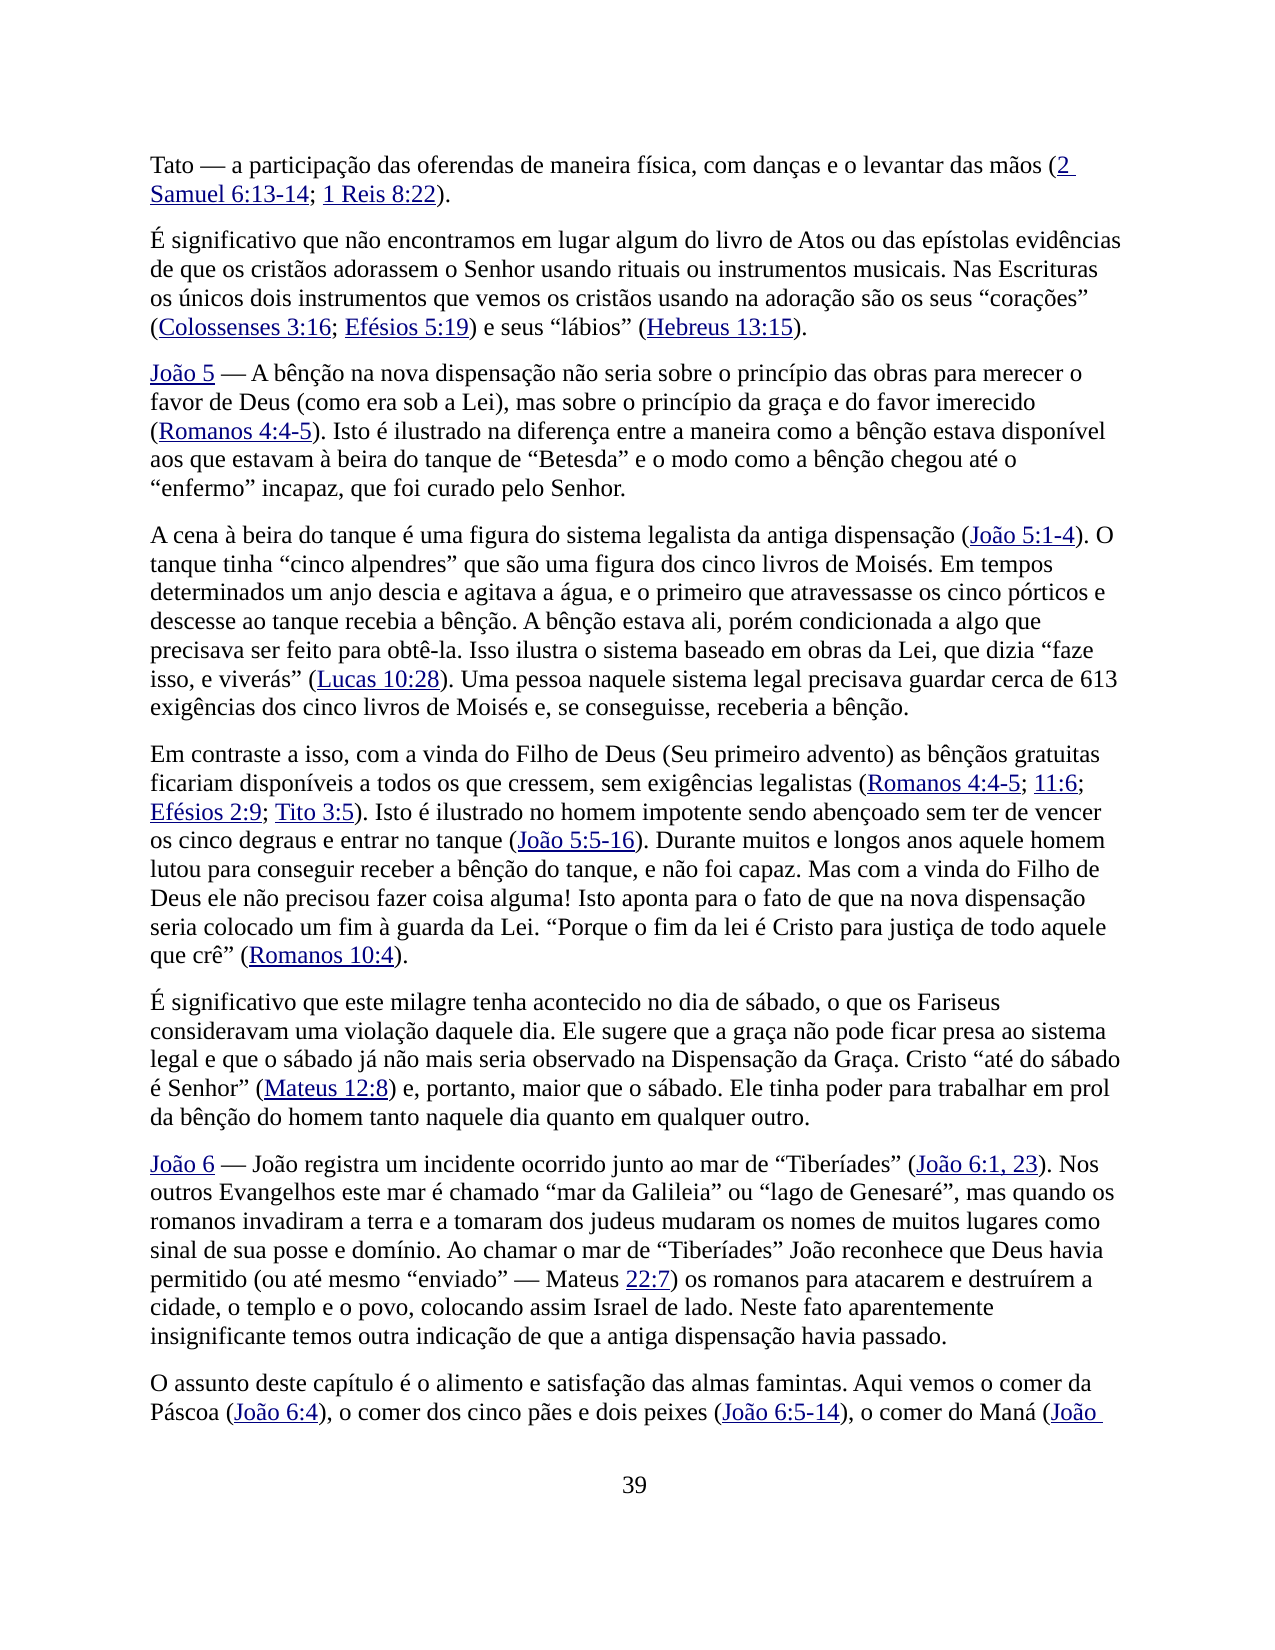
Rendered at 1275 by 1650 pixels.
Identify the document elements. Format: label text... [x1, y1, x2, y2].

text É significativo que não encontramos em lugar algum do livro de Atos ou das epístolas evidências de que os cristãos adorassem o Senhor usando rituais ou instrumentos musicais. Nas Escrituras os únicos dois instrumentos que vemos os cristãos usando na adoração são os seus “corações” (Colossenses 3:16; Efésios 5:19) e seus “lábios” (Hebreus 13:15). [150, 225, 1125, 340]
text É significativo que este milagre tenha acontecido no dia de sábado, o que os Fariseus consideravam uma violação daquele dia. Ele sugere que a graça não pode ficar presa ao sistema legal e que o sábado já não mais seria observado na Dispensação da Graça. Cristo “até do sábado é Senhor” (Mateus 12:8) e, portanto, maior que o sábado. Ele tinha poder para trabalhar em prol da bênção do homem tanto naquele dia quanto em qualquer outro. [150, 987, 1125, 1131]
text Tato — a participação das oferendas de maneira física, com danças e o levantar das mãos (2 Samuel 6:13-14; 1 Reis 8:22). [150, 150, 1125, 207]
text João 6 — João registra um incidente ocorrido junto ao mar de “Tiberíades” (João 6:1, 23). Nos outros Evangelhos este mar é chamado “mar da Galileia” ou “lago de Genesaré”, mas quando os romanos invadiram a terra e a tomaram dos judeus mudaram os nomes de muitos lugares como sinal de sua posse e domínio. Ao chamar o mar de “Tiberíades” João reconhece que Deus havia permitido (ou até mesmo “enviado” — Mateus 22:7) os romanos para atacarem e destruírem a cidade, o templo e o povo, colocando assim Israel de lado. Neste fato aparentemente insignificante temos outra indicação de que a antiga dispensação havia passado. [150, 1149, 1125, 1350]
text João 5 — A bênção na nova dispensação não seria sobre o princípio das obras para merecer o favor de Deus (como era sob a Lei), mas sobre o princípio da graça e do favor imerecido (Romanos 4:4-5). Isto é ilustrado na diferença entre a maneira como a bênção estava disponível aos que estavam à beira do tanque de “Betesda” e o modo como a bênção chegou até o “enfermo” incapaz, que foi curado pelo Senhor. [150, 358, 1125, 502]
text O assunto deste capítulo é o alimento e satisfação das almas famintas. Aqui vemos o comer da Páscoa (João 6:4), o comer dos cinco pães e dois peixes (João 6:5-14), o comer do Maná (João [150, 1368, 1125, 1425]
text Em contraste a isso, com a vinda do Filho de Deus (Seu primeiro advento) as bênçãos gratuitas ficariam disponíveis a todos os que cressem, sem exigências legalistas (Romanos 4:4-5; 11:6; Efésios 2:9; Tito 3:5). Isto é ilustrado no homem impotente sendo abençoado sem ter de vencer os cinco degraus e entrar no tanque (João 5:5-16). Durante muitos e longos anos aquele homem lutou para conseguir receber a bênção do tanque, e não foi capaz. Mas com a vinda do Filho de Deus ele não precisou fazer coisa alguma! Isto aponta para o fato de que na nova dispensação seria colocado um fim à guarda da Lei. “Porque o fim da lei é Cristo para justiça de todo aquele que crê” (Romanos 10:4). [150, 739, 1125, 969]
text A cena à beira do tanque é uma figura do sistema legalista da antiga dispensação (João 5:1-4). O tanque tinha “cinco alpendres” que são uma figura dos cinco livros de Moisés. Em tempos determinados um anjo descia e agitava a água, e o primeiro que atravessasse os cinco pórticos e descesse ao tanque recebia a bênção. A bênção estava ali, porém condicionada a algo que precisava ser feito para obtê-la. Isso ilustra o sistema baseado em obras da Lei, que dizia “faze isso, e viverás” (Lucas 10:28). Uma pessoa naquele sistema legal precisava guardar cerca de 613 exigências dos cinco livros de Moisés e, se conseguisse, receberia a bênção. [150, 520, 1125, 721]
